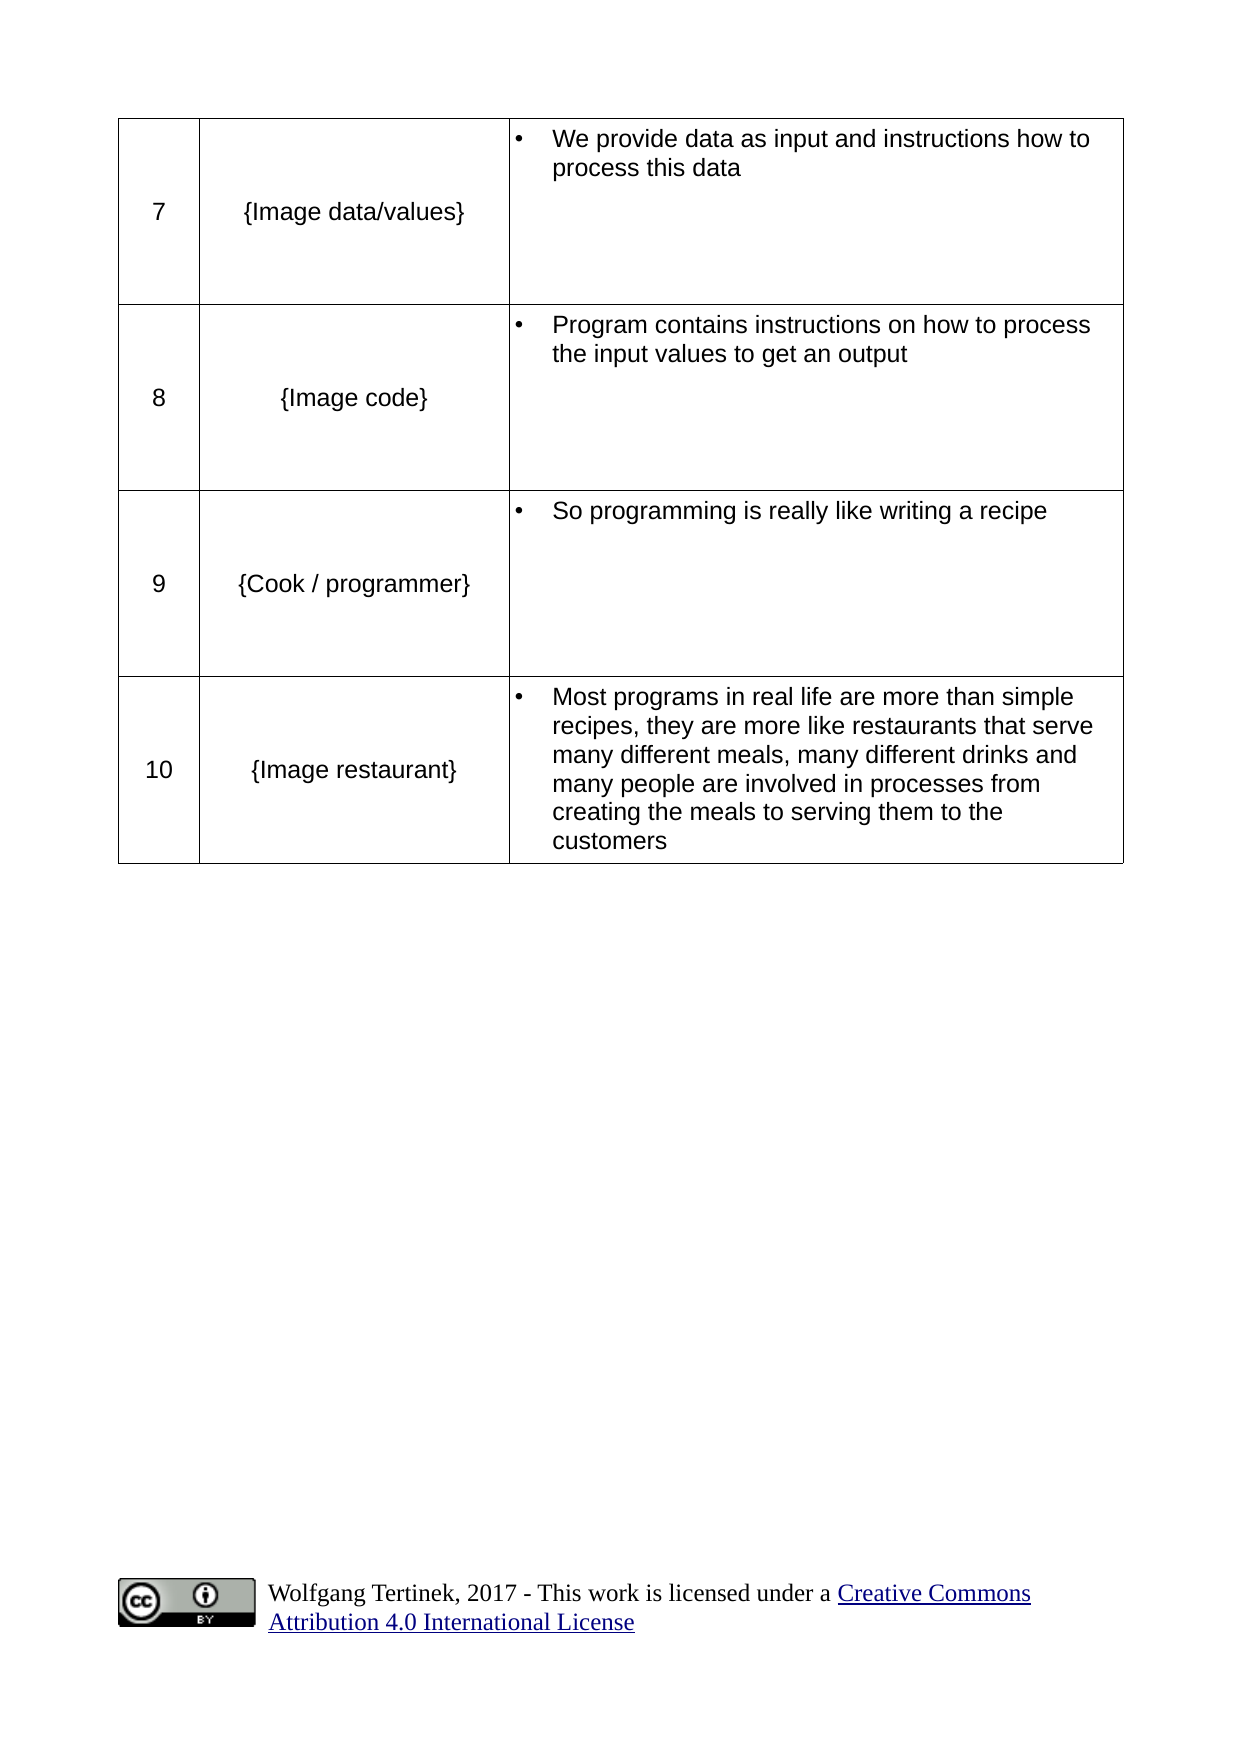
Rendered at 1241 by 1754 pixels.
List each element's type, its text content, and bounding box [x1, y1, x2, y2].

table_cell 9 [119, 491, 199, 676]
table_header Program contains instructions on how to process the input values to get an output [510, 305, 1123, 490]
table_cell {Cook / programmer} [200, 491, 509, 676]
table_cell 7 [119, 119, 199, 304]
table_cell 10 [119, 677, 199, 862]
table_cell Most programs in real life are more than simple recipes, they are more like restaurants that serve many different meals, many different drinks and many people are involved in processes from creating the meals to serving them to the customers [510, 677, 1123, 862]
table_header {Image code} [200, 305, 509, 490]
table_cell We provide data as input and instructions how to process this data [510, 119, 1123, 304]
table_cell {Image data/values} [200, 119, 509, 304]
picture [118, 1578, 256, 1627]
table_cell So programming is really like writing a recipe [510, 491, 1123, 676]
table_header 8 [119, 305, 199, 490]
table_cell {Image restaurant} [200, 677, 509, 862]
